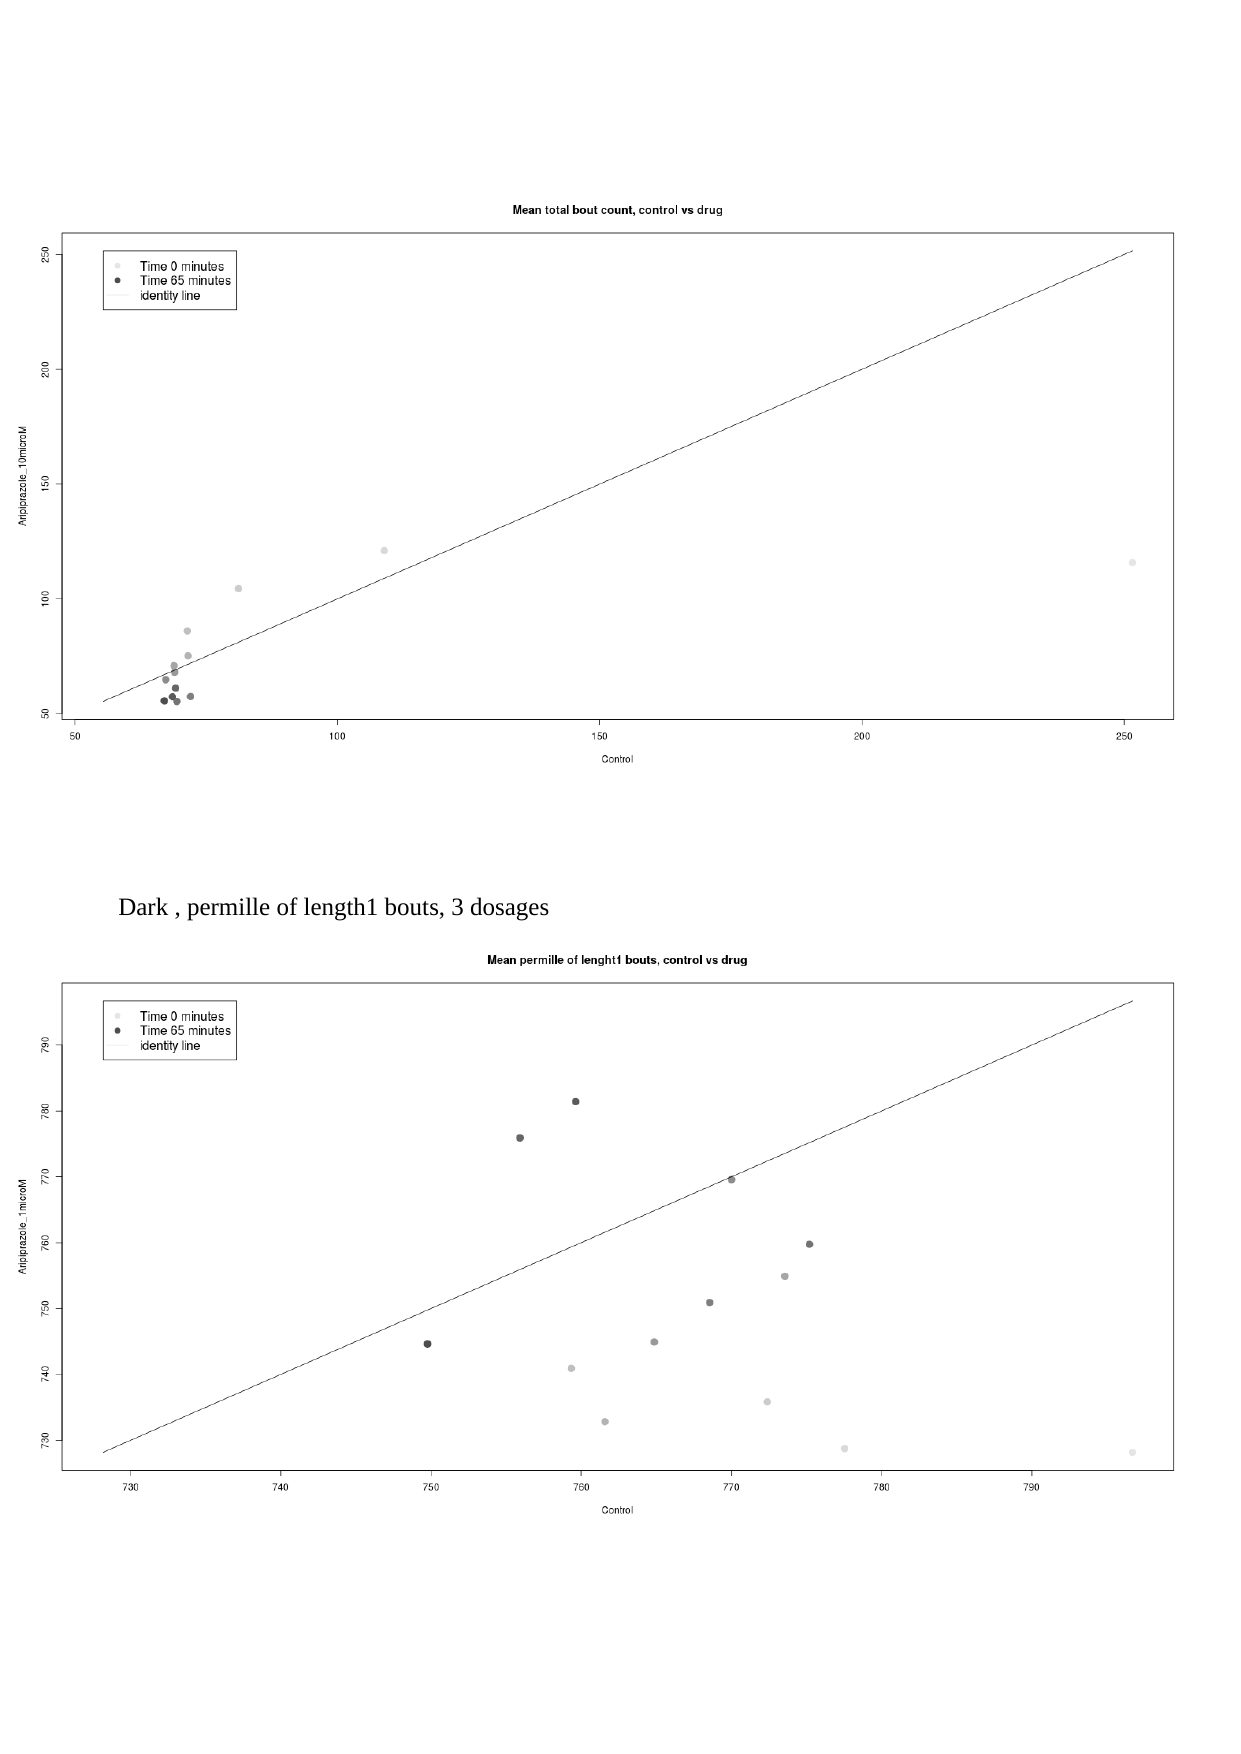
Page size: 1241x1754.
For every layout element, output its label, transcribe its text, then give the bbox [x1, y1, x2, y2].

picture [15, 186, 1197, 777]
picture [15, 937, 1197, 1528]
text Dark , permille of length1 bouts, 3 dosages [118, 892, 1122, 921]
